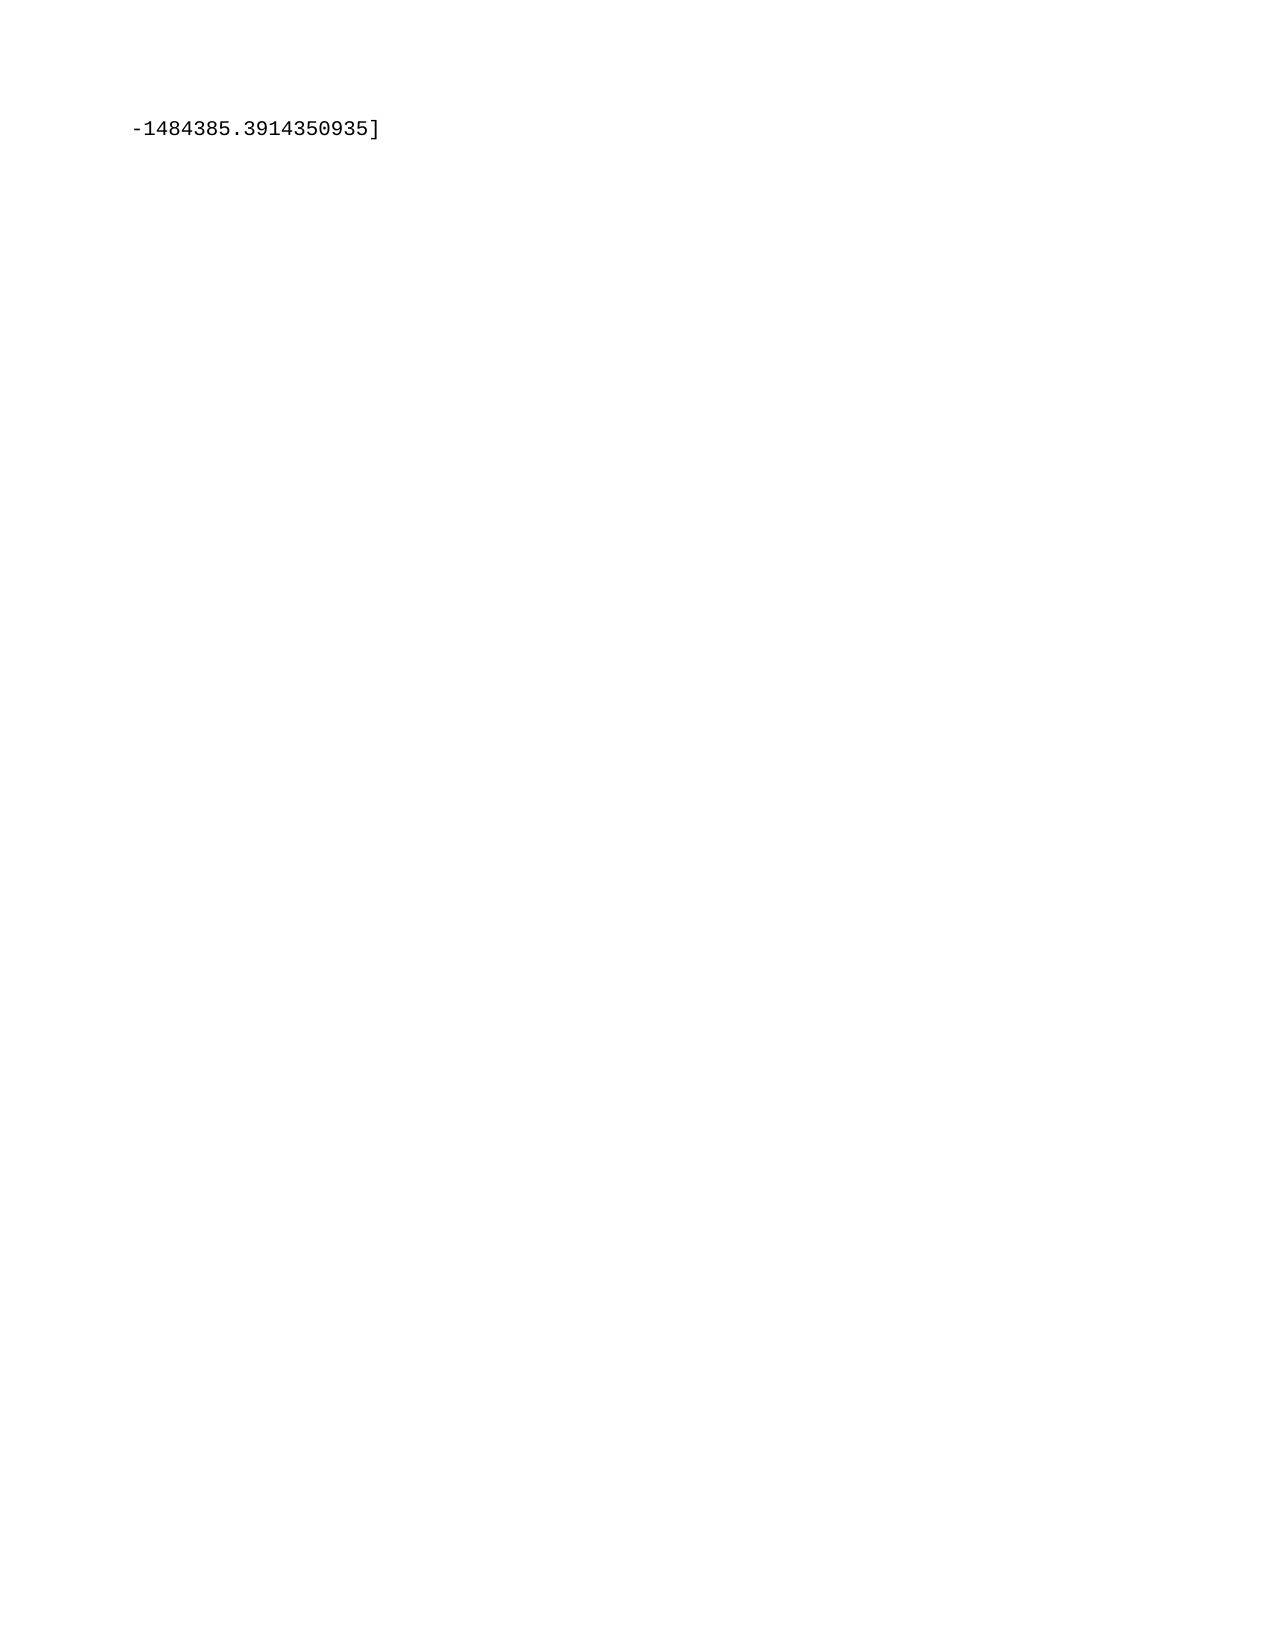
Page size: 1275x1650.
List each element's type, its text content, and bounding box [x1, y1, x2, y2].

text -1484385.3914350935] [118, 118, 1157, 142]
